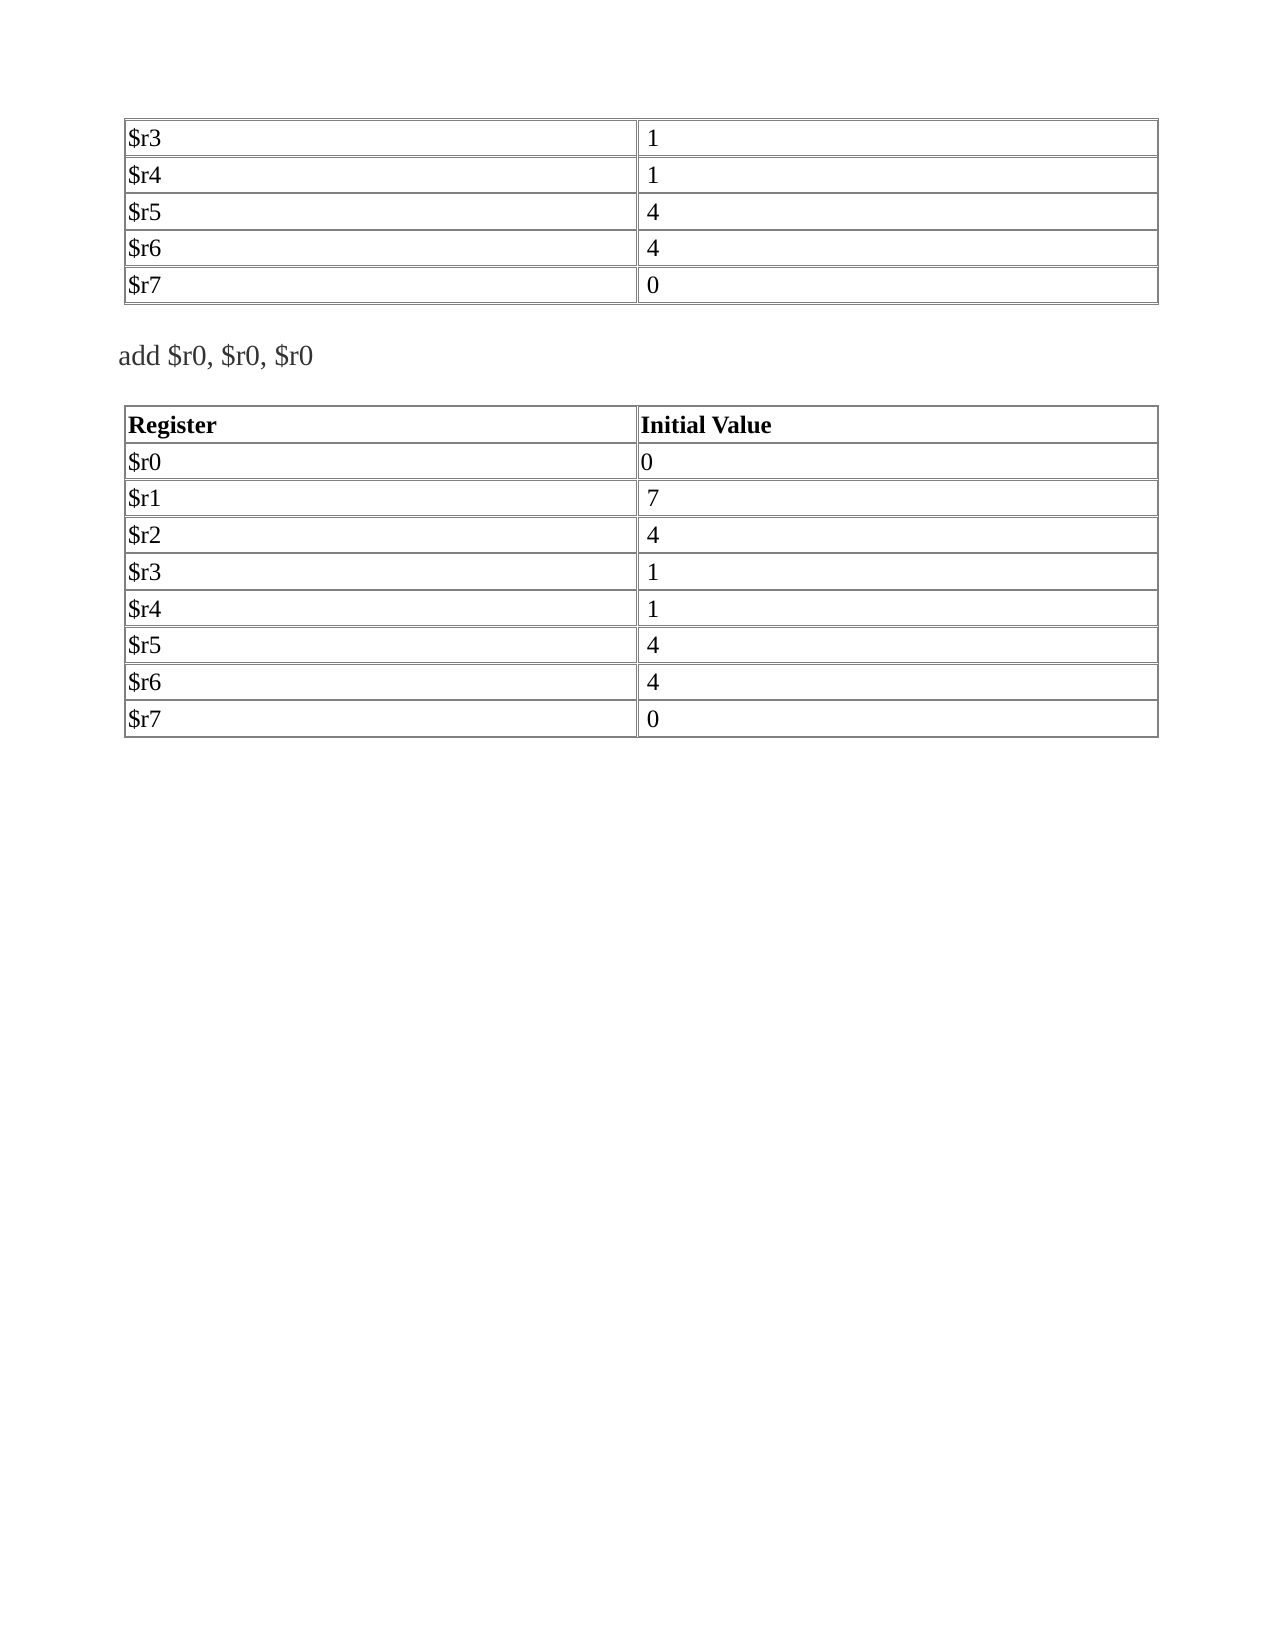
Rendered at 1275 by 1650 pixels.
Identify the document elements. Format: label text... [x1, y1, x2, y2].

table_cell 4 [639, 628, 1157, 662]
table_cell 0 [639, 701, 1157, 736]
table_cell $r2 [126, 518, 636, 552]
table_cell 4 [639, 518, 1157, 552]
table_header Initial Value [639, 407, 1157, 442]
table_header Register [126, 407, 636, 442]
table_cell $r6 [126, 231, 636, 265]
table_cell $r5 [126, 628, 636, 662]
text add $r0, $r0, $r0 [118, 338, 1157, 371]
table_cell 0 [639, 444, 1157, 478]
table_cell $r7 [126, 701, 636, 736]
table_cell 1 [639, 121, 1157, 155]
table_cell $r0 [126, 444, 636, 478]
table_cell 1 [639, 591, 1157, 625]
table_cell $r4 [126, 591, 636, 625]
table_cell $r3 [126, 554, 636, 589]
table_cell 1 [639, 158, 1157, 192]
table_cell 1 [639, 554, 1157, 589]
table_cell $r5 [126, 194, 636, 228]
table_cell $r4 [126, 158, 636, 192]
table_cell $r7 [126, 268, 636, 302]
table_cell $r6 [126, 665, 636, 699]
table_cell 7 [639, 481, 1157, 515]
table_cell 0 [639, 268, 1157, 302]
table_cell $r1 [126, 481, 636, 515]
table_cell 4 [639, 194, 1157, 228]
table_cell 4 [639, 231, 1157, 265]
table_cell $r3 [126, 121, 636, 155]
table_cell 4 [639, 665, 1157, 699]
